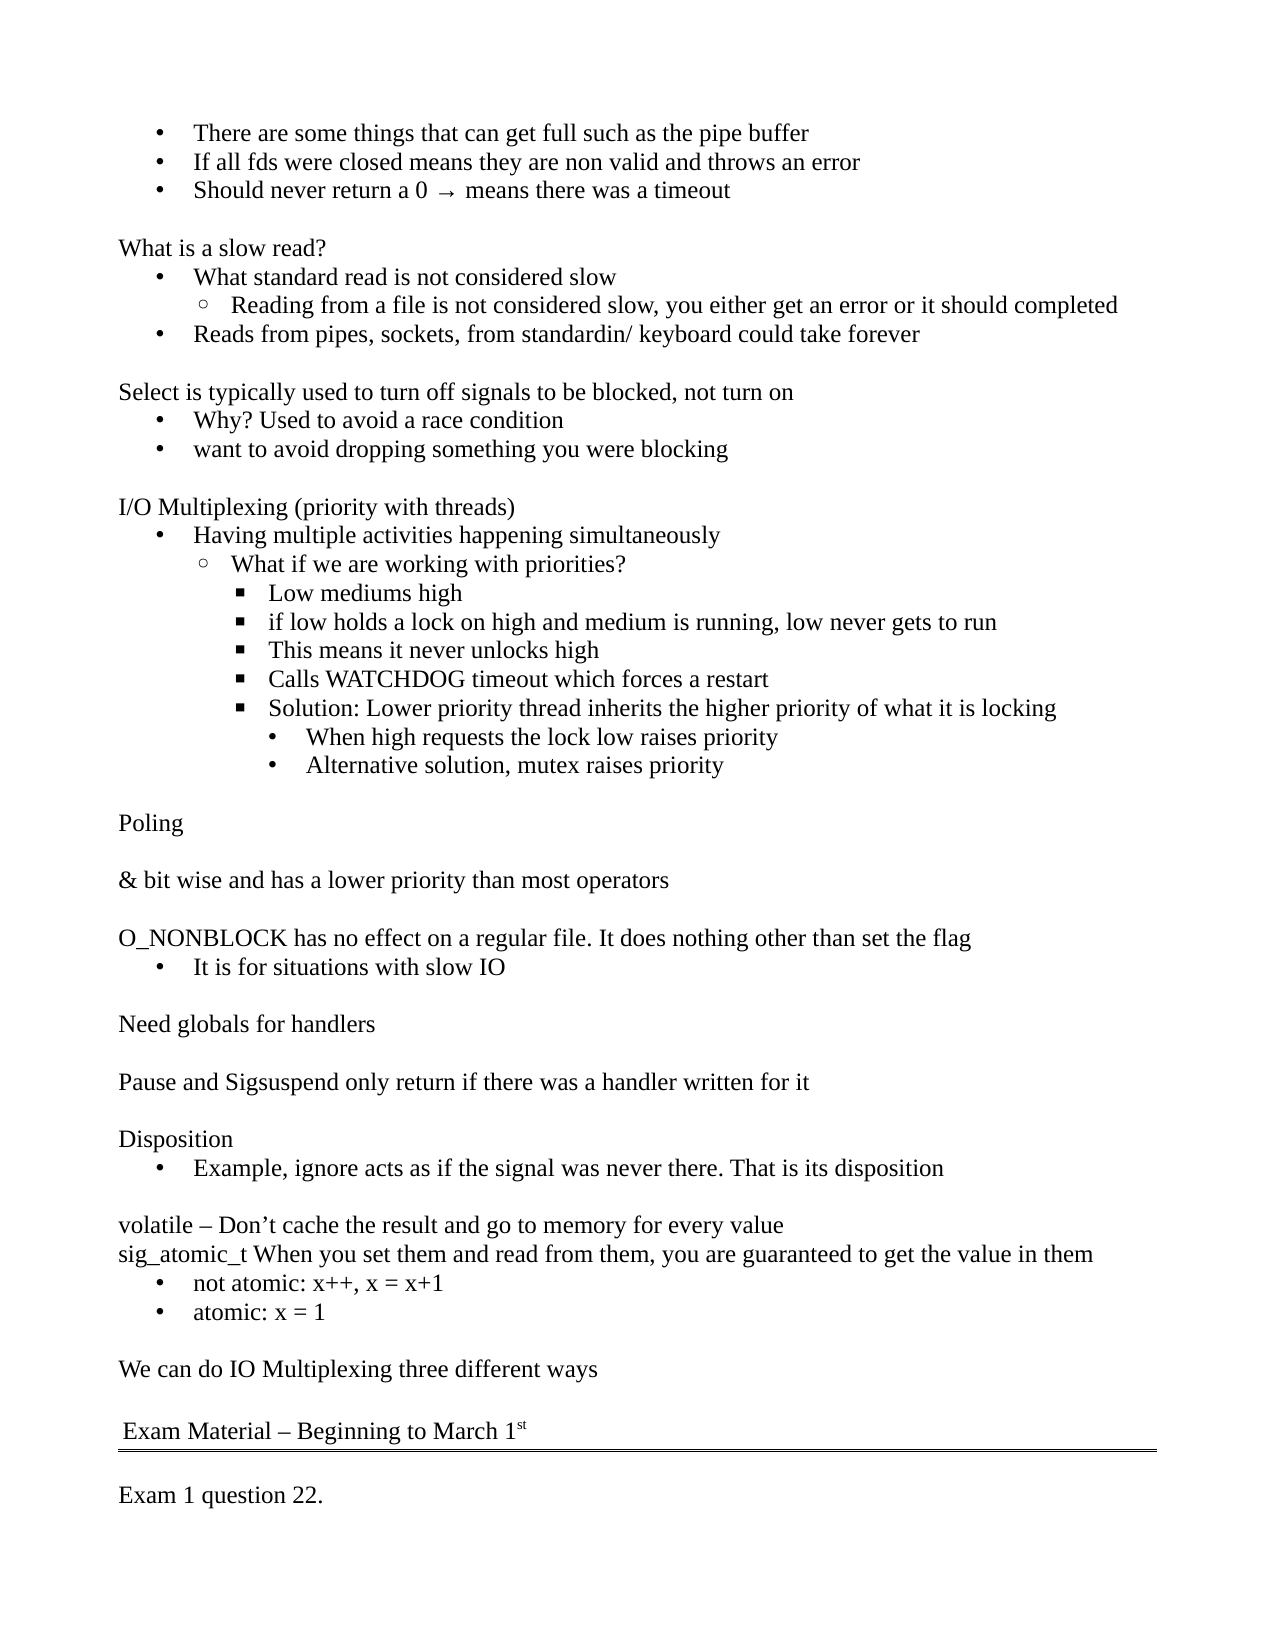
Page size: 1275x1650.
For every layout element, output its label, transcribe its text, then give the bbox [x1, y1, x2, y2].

text & bit wise and has a lower priority than most operators [118, 866, 1157, 894]
list not atomic: x++, x = x+1 [156, 1268, 1157, 1297]
list Solution: Lower priority thread inherits the higher priority of what it is locking [231, 693, 1157, 722]
list What standard read is not considered slow [156, 262, 1157, 291]
list Reads from pipes, sockets, from standardin/ keyboard could take forever [156, 319, 1157, 348]
text What is a slow read? [118, 233, 1157, 262]
list Alternative solution, mutex raises priority [268, 751, 1157, 779]
text Select is typically used to turn off signals to be blocked, not turn on [118, 377, 1157, 406]
text Need globals for handlers [118, 1009, 1157, 1038]
list if low holds a lock on high and medium is running, low never gets to run [231, 607, 1157, 636]
list There are some things that can get full such as the pipe buffer [156, 118, 1157, 147]
text Poling [118, 808, 1157, 837]
text volatile – Don’t cache the result and go to memory for every value [118, 1211, 1157, 1239]
list If all fds were closed means they are non valid and throws an error [156, 147, 1157, 176]
list What if we are working with priorities? [193, 549, 1157, 578]
text Exam Material – Beginning to March 1st [118, 1412, 1157, 1449]
list Example, ignore acts as if the signal was never there. That is its disposition [156, 1153, 1157, 1182]
list It is for situations with slow IO [156, 952, 1157, 981]
list want to avoid dropping something you were blocking [156, 434, 1157, 463]
text We can do IO Multiplexing three different ways [118, 1354, 1157, 1383]
list Why? Used to avoid a race condition [156, 406, 1157, 434]
text Disposition [118, 1124, 1157, 1153]
text sig_atomic_t When you set them and read from them, you are guaranteed to get the value in them [118, 1239, 1157, 1268]
list Having multiple activities happening simultaneously [156, 521, 1157, 549]
text O_NONBLOCK has no effect on a regular file. It does nothing other than set the flag [118, 923, 1157, 952]
list Low mediums high [231, 578, 1157, 607]
list This means it never unlocks high [231, 636, 1157, 664]
text Exam 1 question 22. [118, 1480, 1157, 1509]
list Reading from a file is not considered slow, you either get an error or it should completed [193, 291, 1157, 319]
list Calls WATCHDOG timeout which forces a restart [231, 664, 1157, 693]
text Pause and Sigsuspend only return if there was a handler written for it [118, 1067, 1157, 1096]
list atomic: x = 1 [156, 1297, 1157, 1326]
list Should never return a 0 → means there was a timeout [156, 176, 1157, 204]
text I/O Multiplexing (priority with threads) [118, 492, 1157, 521]
list When high requests the lock low raises priority [268, 722, 1157, 751]
